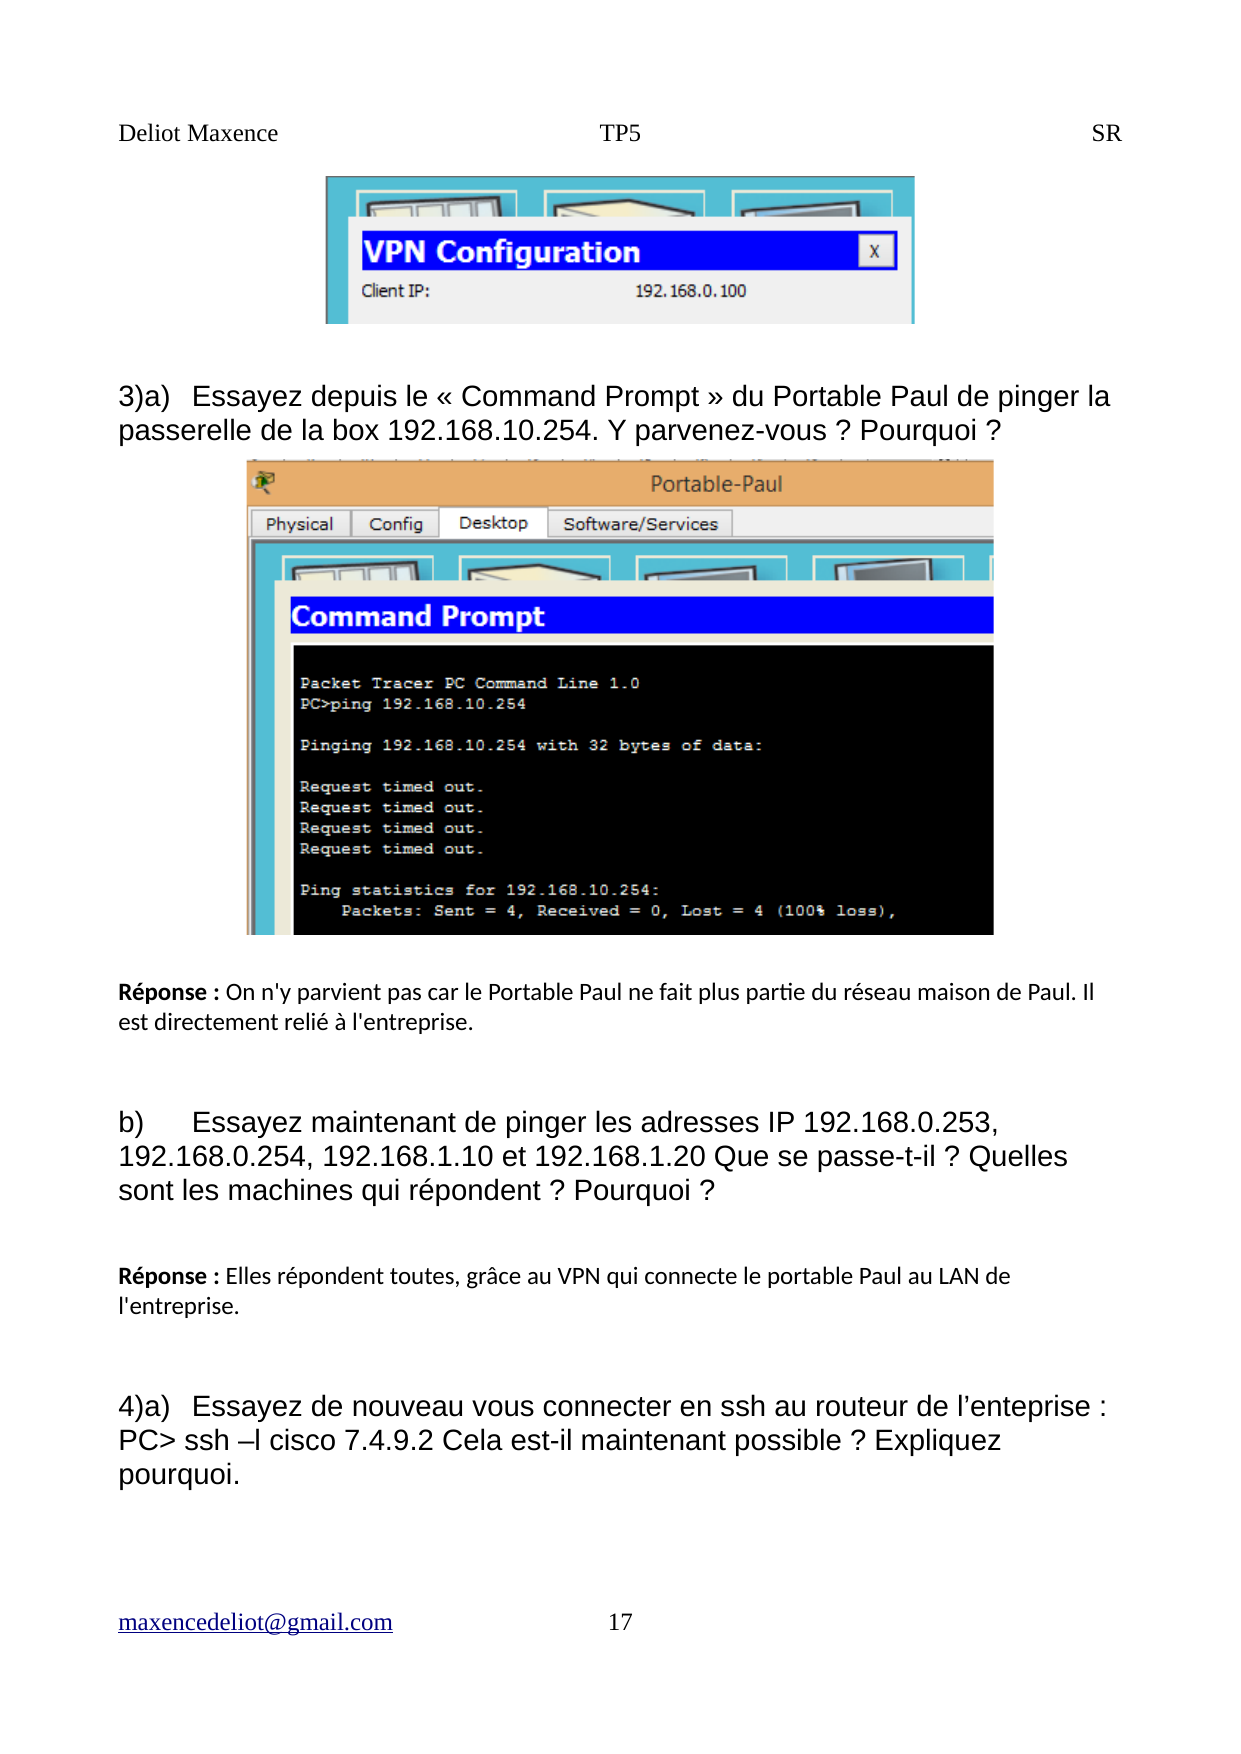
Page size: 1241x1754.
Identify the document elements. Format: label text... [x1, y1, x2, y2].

subtitle 3)a) Essayez depuis le « Command Prompt » du Portable Paul de pinger la passerelle de la box 192.168.10.254. Y parvenez-vous ? Pourquoi ? [118, 379, 1122, 447]
text Réponse : Elles répondent toutes, grâce au VPN qui connecte le portable Paul au LAN de l'entreprise. [118, 1260, 1122, 1321]
text Réponse : On n'y parvient pas car le Portable Paul ne fait plus partie du réseau maison de Paul. Il est directement relié à l'entreprise. [118, 976, 1122, 1037]
picture [325, 176, 915, 324]
subtitle 4)a) Essayez de nouveau vous connecter en ssh au routeur de l’enteprise : PC> ssh –l cisco 7.4.9.2 Cela est-il maintenant possible ? Expliquez pourquoi. [118, 1389, 1122, 1491]
picture [246, 459, 994, 935]
subtitle b) Essayez maintenant de pinger les adresses IP 192.168.0.253, 192.168.0.254, 192.168.1.10 et 192.168.1.20 Que se passe-t-il ? Quelles sont les machines qui répondent ? Pourquoi ? [118, 1105, 1122, 1206]
